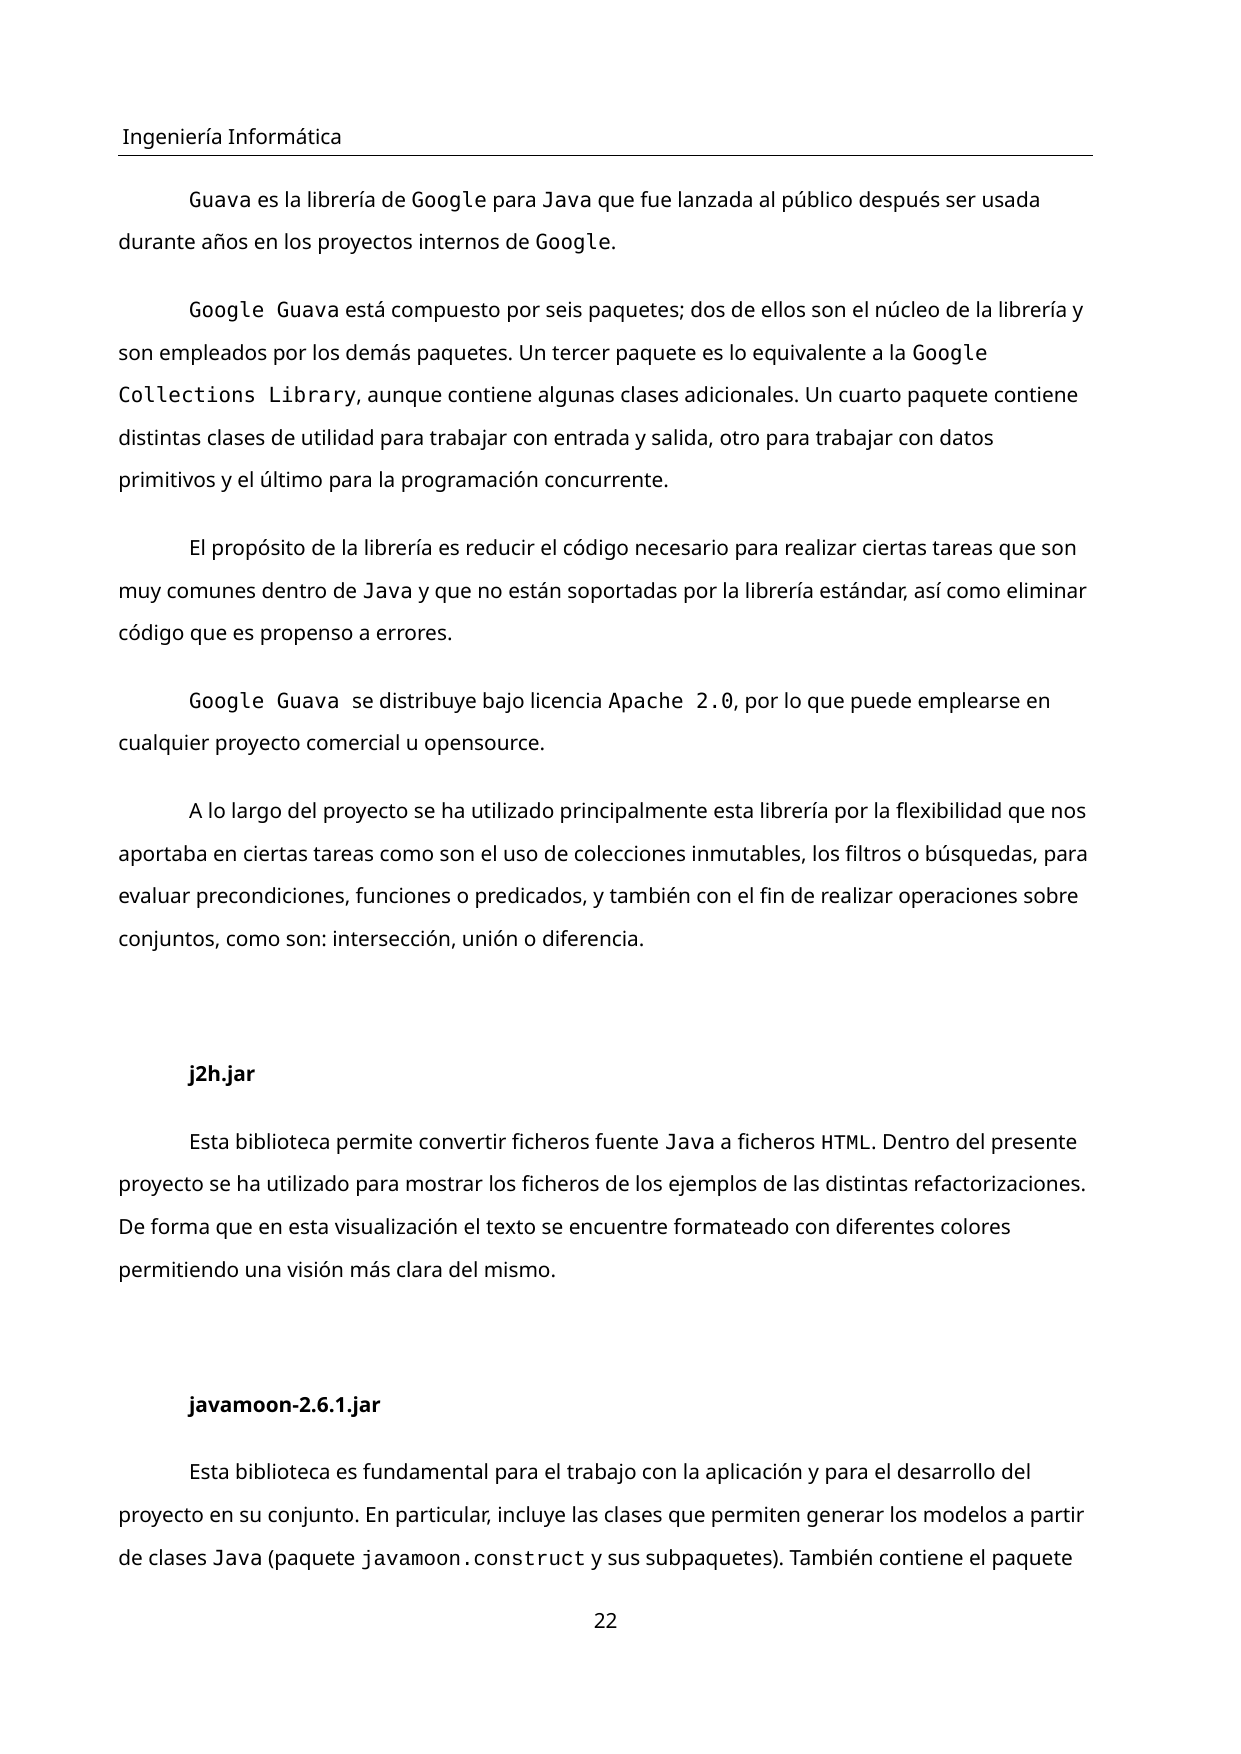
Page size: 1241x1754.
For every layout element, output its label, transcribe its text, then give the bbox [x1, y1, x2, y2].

text Google Guava se distribuye bajo licencia Apache 2.0, por lo que puede emplearse en cualquier proyecto comercial u opensource. [118, 686, 1093, 757]
text Guava es la librería de Google para Java que fue lanzada al público después ser usada durante años en los proyectos internos de Google. [118, 185, 1093, 256]
text j2h.jar [118, 1059, 1093, 1088]
text javamoon-2.6.1.jar [118, 1390, 1093, 1418]
text A lo largo del proyecto se ha utilizado principalmente esta librería por la flexibilidad que nos aportaba en ciertas tareas como son el uso de colecciones inmutables, los filtros o búsquedas, para evaluar precondiciones, funciones o predicados, y también con el fin de realizar operaciones sobre conjuntos, como son: intersección, unión o diferencia. [118, 796, 1093, 952]
text Google Guava está compuesto por seis paquetes; dos de ellos son el núcleo de la librería y son empleados por los demás paquetes. Un tercer paquete es lo equivalente a la Google Collections Library, aunque contiene algunas clases adicionales. Un cuarto paquete contiene distintas clases de utilidad para trabajar con entrada y salida, otro para trabajar con datos primitivos y el último para la programación concurrente. [118, 295, 1093, 494]
text Esta biblioteca es fundamental para el trabajo con la aplicación y para el desarrollo del proyecto en su conjunto. En particular, incluye las clases que permiten generar los modelos a partir de clases Java (paquete javamoon.construct y sus subpaquetes). También contiene el paquete [118, 1457, 1093, 1571]
text Esta biblioteca permite convertir ficheros fuente Java a ficheros HTML. Dentro del presente proyecto se ha utilizado para mostrar los ficheros de los ejemplos de las distintas refactorizaciones. De forma que en esta visualización el texto se encuentre formateado con diferentes colores permitiendo una visión más clara del mismo. [118, 1127, 1093, 1283]
text El propósito de la librería es reducir el código necesario para realizar ciertas tareas que son muy comunes dentro de Java y que no están soportadas por la librería estándar, así como eliminar código que es propenso a errores. [118, 533, 1093, 647]
